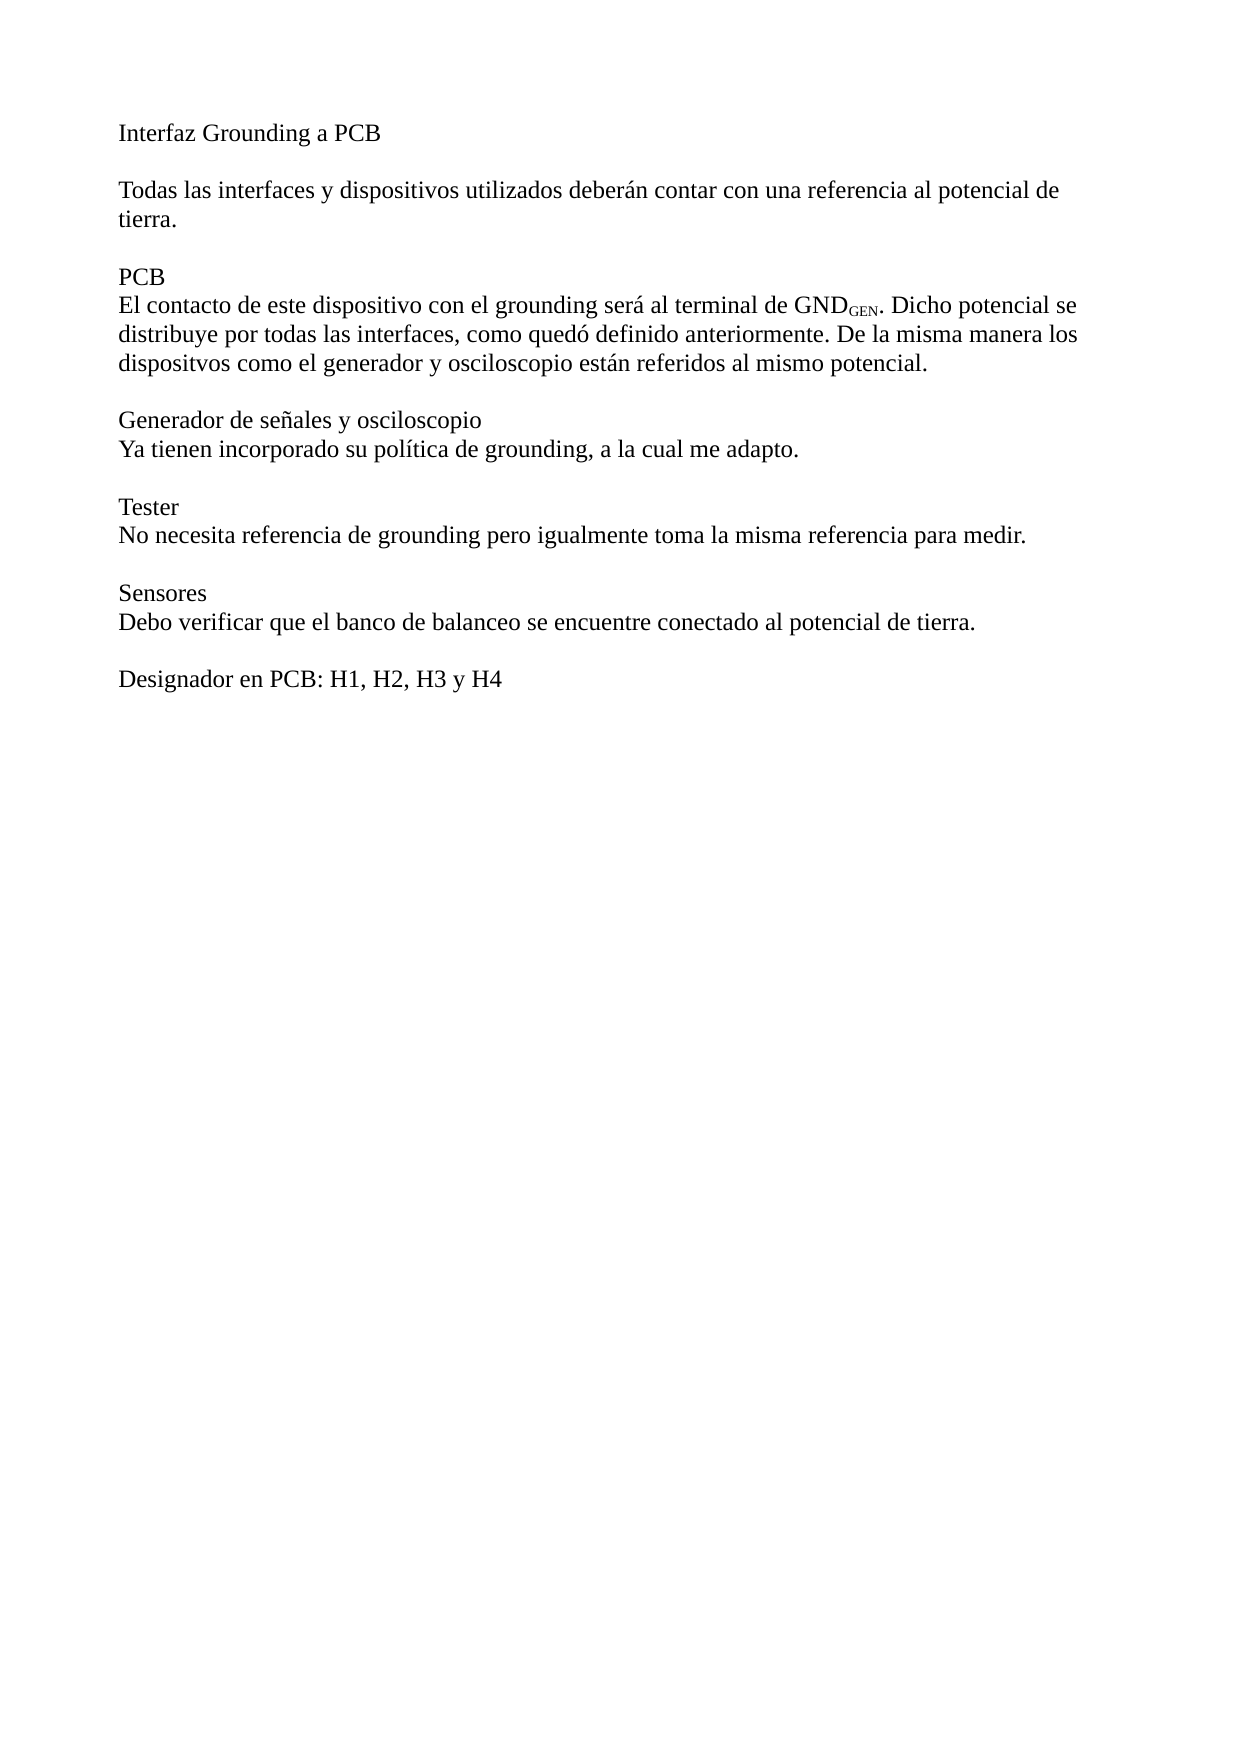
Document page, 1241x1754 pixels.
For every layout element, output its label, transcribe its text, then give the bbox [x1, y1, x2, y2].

text Debo verificar que el banco de balanceo se encuentre conectado al potencial de tierra. [118, 607, 1122, 636]
text Todas las interfaces y dispositivos utilizados deberán contar con una referencia al potencial de tierra. [118, 176, 1122, 233]
text Interfaz Grounding a PCB [118, 118, 1122, 147]
text Sensores [118, 578, 1122, 607]
text Generador de señales y osciloscopio [118, 406, 1122, 434]
text Tester [118, 492, 1122, 521]
text El contacto de este dispositivo con el grounding será al terminal de GNDGEN. Dicho potencial se distribuye por todas las interfaces, como quedó definido anteriormente. De la misma manera los dispositvos como el generador y osciloscopio están referidos al mismo potencial. [118, 291, 1122, 377]
text No necesita referencia de grounding pero igualmente toma la misma referencia para medir. [118, 521, 1122, 549]
text Designador en PCB: H1, H2, H3 y H4 [118, 664, 1122, 693]
text Ya tienen incorporado su política de grounding, a la cual me adapto. [118, 434, 1122, 463]
text PCB [118, 262, 1122, 291]
